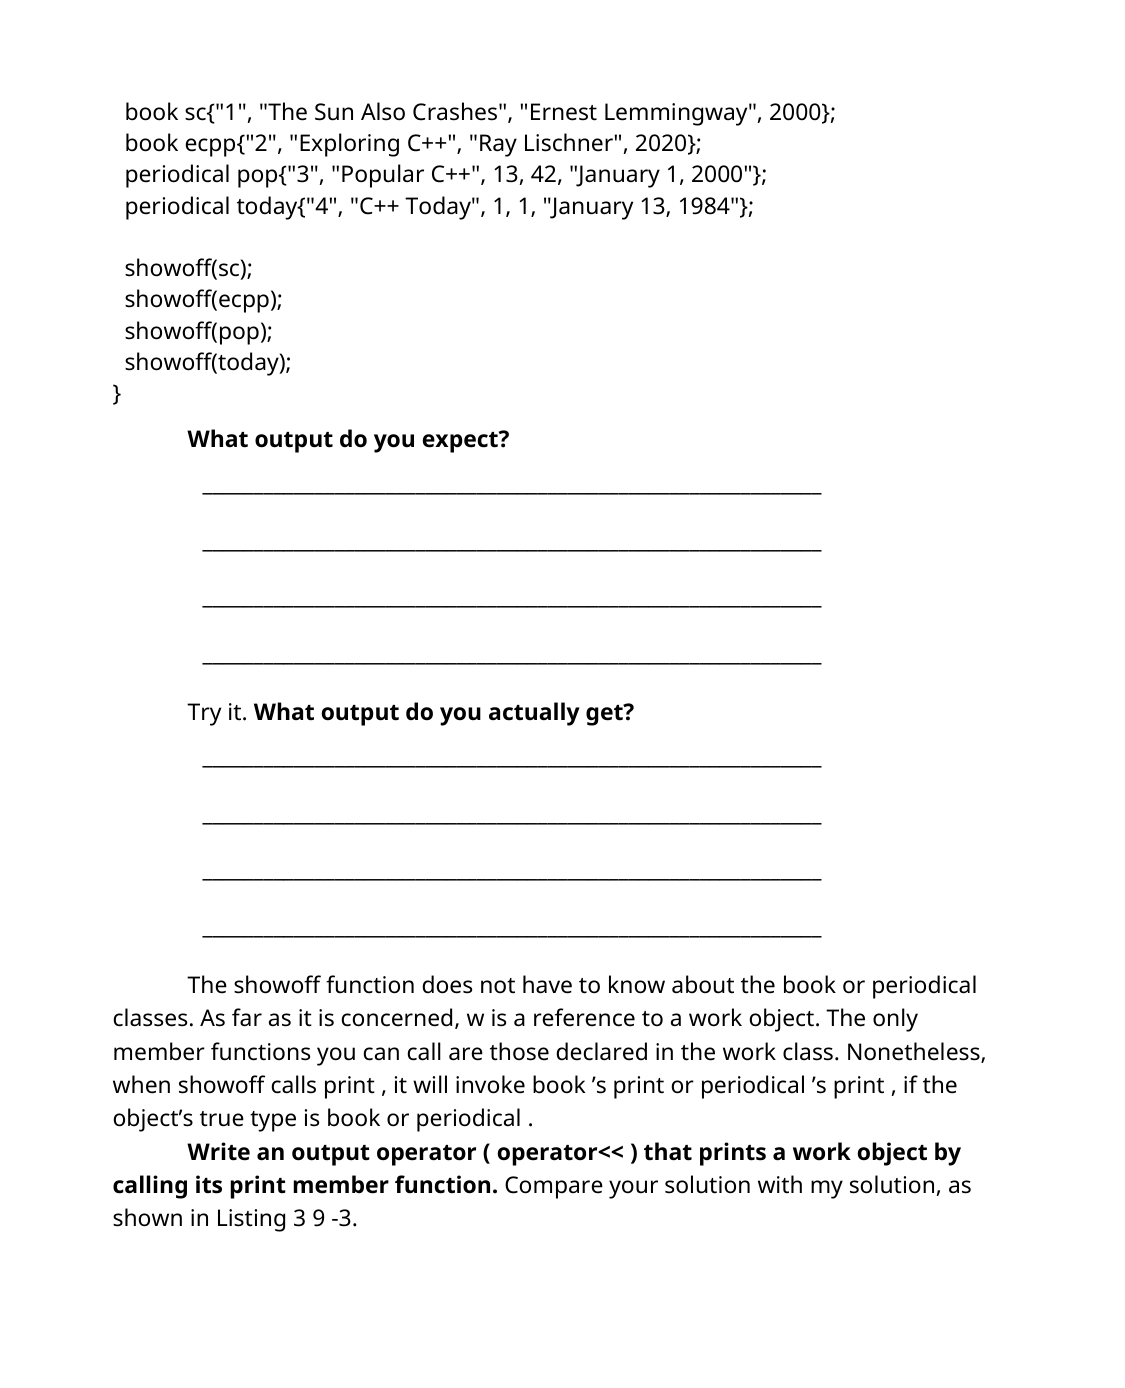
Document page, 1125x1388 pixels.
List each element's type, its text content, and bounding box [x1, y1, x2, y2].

text Write an output operator ( operator<< ) that prints a work object by calling its print member function. Compare your solution with my solution, as shown in Listing 3 9 -3. [112, 1133, 1012, 1233]
text book sc{"1", "The Sun Also Crashes", "Ernest Lemmingway", 2000}; [112, 96, 1012, 127]
list _____________________________________________________________ [202, 853, 1012, 884]
text showoff(today); [112, 346, 1012, 377]
list _____________________________________________________________ [202, 580, 1012, 612]
text Try it. What output do you actually get? [112, 694, 1012, 727]
list _____________________________________________________________ [202, 740, 1012, 771]
list _____________________________________________________________ [202, 467, 1012, 498]
text What output do you expect? [112, 421, 1012, 454]
text showoff(pop); [112, 315, 1012, 346]
list _____________________________________________________________ [202, 910, 1012, 941]
text periodical pop{"3", "Popular C++", 13, 42, "January 1, 2000"}; [112, 158, 1012, 190]
list _____________________________________________________________ [202, 637, 1012, 668]
list _____________________________________________________________ [202, 796, 1012, 828]
text The showoff function does not have to know about the book or periodical classes. As far as it is concerned, w is a reference to a work object. The only member functions you can call are those declared in the work class. Nonetheless, when showoff calls print , it will invoke book ’s print or periodical ’s print , if the object’s true type is book or periodical . [112, 967, 1012, 1133]
text } [112, 377, 1012, 408]
text showoff(ecpp); [112, 283, 1012, 315]
text showoff(sc); [112, 252, 1012, 283]
list _____________________________________________________________ [202, 523, 1012, 555]
text book ecpp{"2", "Exploring C++", "Ray Lischner", 2020}; [112, 127, 1012, 158]
text periodical today{"4", "C++ Today", 1, 1, "January 13, 1984"}; [112, 190, 1012, 221]
